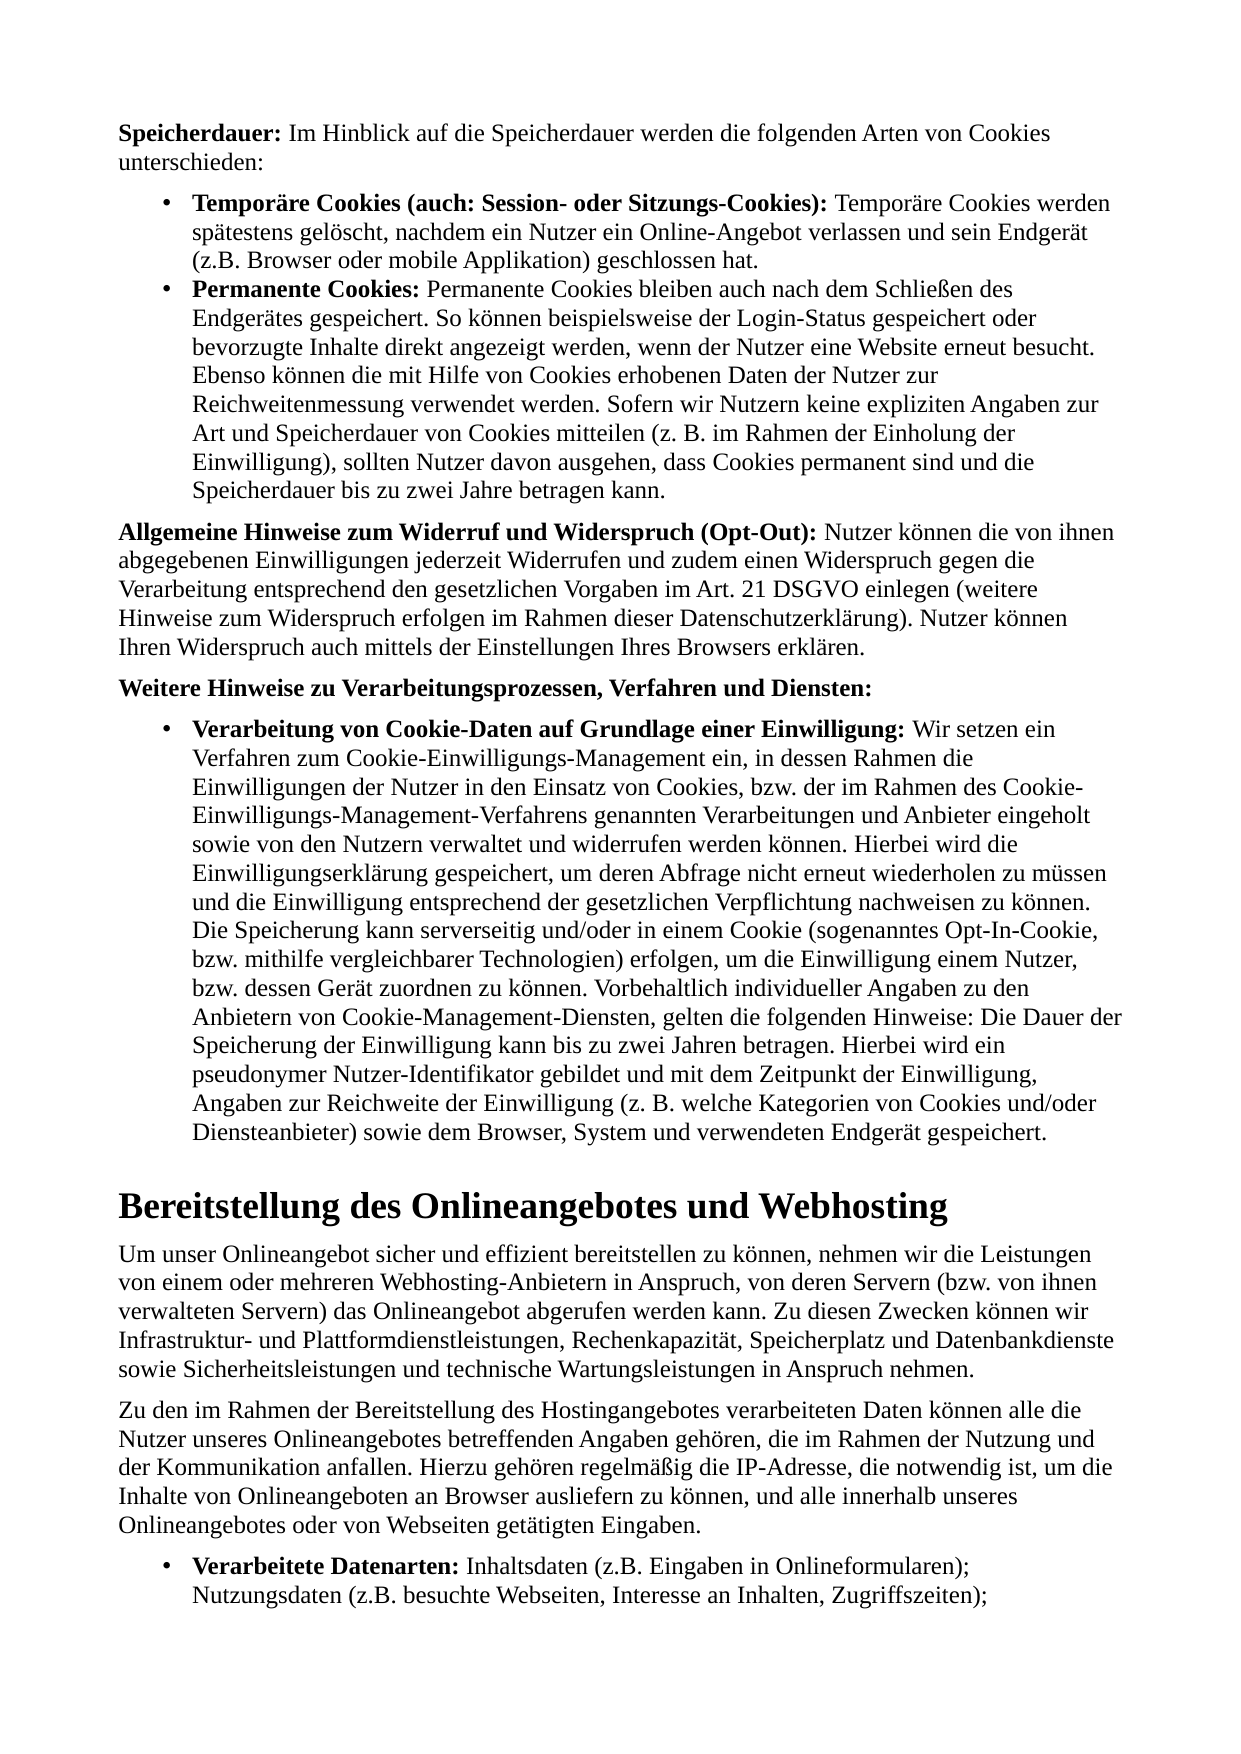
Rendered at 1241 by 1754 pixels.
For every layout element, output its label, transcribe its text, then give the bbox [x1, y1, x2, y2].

text Weitere Hinweise zu Verarbeitungsprozessen, Verfahren und Diensten: [118, 673, 1122, 702]
subtitle Bereitstellung des Onlineangebotes und Webhosting [118, 1183, 1122, 1226]
list Verarbeitung von Cookie-Daten auf Grundlage einer Einwilligung: Wir setzen ein Verfahren zum Cookie-Einwilligungs-Management ein, in dessen Rahmen die Einwilligungen der Nutzer in den Einsatz von Cookies, bzw. der im Rahmen des Cookie-Einwilligungs-Management-Verfahrens genannten Verarbeitungen und Anbieter eingeholt sowie von den Nutzern verwaltet und widerrufen werden können. Hierbei wird die Einwilligungserklärung gespeichert, um deren Abfrage nicht erneut wiederholen zu müssen und die Einwilligung entsprechend der gesetzlichen Verpflichtung nachweisen zu können. Die Speicherung kann serverseitig und/oder in einem Cookie (sogenanntes Opt-In-Cookie, bzw. mithilfe vergleichbarer Technologien) erfolgen, um die Einwilligung einem Nutzer, bzw. dessen Gerät zuordnen zu können. Vorbehaltlich individueller Angaben zu den Anbietern von Cookie-Management-Diensten, gelten die folgenden Hinweise: Die Dauer der Speicherung der Einwilligung kann bis zu zwei Jahren betragen. Hierbei wird ein pseudonymer Nutzer-Identifikator gebildet und mit dem Zeitpunkt der Einwilligung, Angaben zur Reichweite der Einwilligung (z. B. welche Kategorien von Cookies und/oder Diensteanbieter) sowie dem Browser, System und verwendeten Endgerät gespeichert. [162, 714, 1122, 1146]
text Allgemeine Hinweise zum Widerruf und Widerspruch (Opt-Out): Nutzer können die von ihnen abgegebenen Einwilligungen jederzeit Widerrufen und zudem einen Widerspruch gegen die Verarbeitung entsprechend den gesetzlichen Vorgaben im Art. 21 DSGVO einlegen (weitere Hinweise zum Widerspruch erfolgen im Rahmen dieser Datenschutzerklärung). Nutzer können Ihren Widerspruch auch mittels der Einstellungen Ihres Browsers erklären. [118, 517, 1122, 661]
list Verarbeitete Datenarten: Inhaltsdaten (z.B. Eingaben in Onlineformularen); Nutzungsdaten (z.B. besuchte Webseiten, Interesse an Inhalten, Zugriffszeiten); [162, 1551, 1122, 1609]
text Speicherdauer: Im Hinblick auf die Speicherdauer werden die folgenden Arten von Cookies unterschieden: [118, 118, 1122, 176]
list Permanente Cookies: Permanente Cookies bleiben auch nach dem Schließen des Endgerätes gespeichert. So können beispielsweise der Login-Status gespeichert oder bevorzugte Inhalte direkt angezeigt werden, wenn der Nutzer eine Website erneut besucht. Ebenso können die mit Hilfe von Cookies erhobenen Daten der Nutzer zur Reichweitenmessung verwendet werden. Sofern wir Nutzern keine expliziten Angaben zur Art und Speicherdauer von Cookies mitteilen (z. B. im Rahmen der Einholung der Einwilligung), sollten Nutzer davon ausgehen, dass Cookies permanent sind und die Speicherdauer bis zu zwei Jahre betragen kann. [162, 274, 1122, 504]
text Zu den im Rahmen der Bereitstellung des Hostingangebotes verarbeiteten Daten können alle die Nutzer unseres Onlineangebotes betreffenden Angaben gehören, die im Rahmen der Nutzung und der Kommunikation anfallen. Hierzu gehören regelmäßig die IP-Adresse, die notwendig ist, um die Inhalte von Onlineangeboten an Browser ausliefern zu können, und alle innerhalb unseres Onlineangebotes oder von Webseiten getätigten Eingaben. [118, 1395, 1122, 1539]
list Temporäre Cookies (auch: Session- oder Sitzungs-Cookies): Temporäre Cookies werden spätestens gelöscht, nachdem ein Nutzer ein Online-Angebot verlassen und sein Endgerät (z.B. Browser oder mobile Applikation) geschlossen hat. [162, 188, 1122, 274]
text Um unser Onlineangebot sicher und effizient bereitstellen zu können, nehmen wir die Leistungen von einem oder mehreren Webhosting-Anbietern in Anspruch, von deren Servern (bzw. von ihnen verwalteten Servern) das Onlineangebot abgerufen werden kann. Zu diesen Zwecken können wir Infrastruktur- und Plattformdienstleistungen, Rechenkapazität, Speicherplatz und Datenbankdienste sowie Sicherheitsleistungen und technische Wartungsleistungen in Anspruch nehmen. [118, 1239, 1122, 1382]
